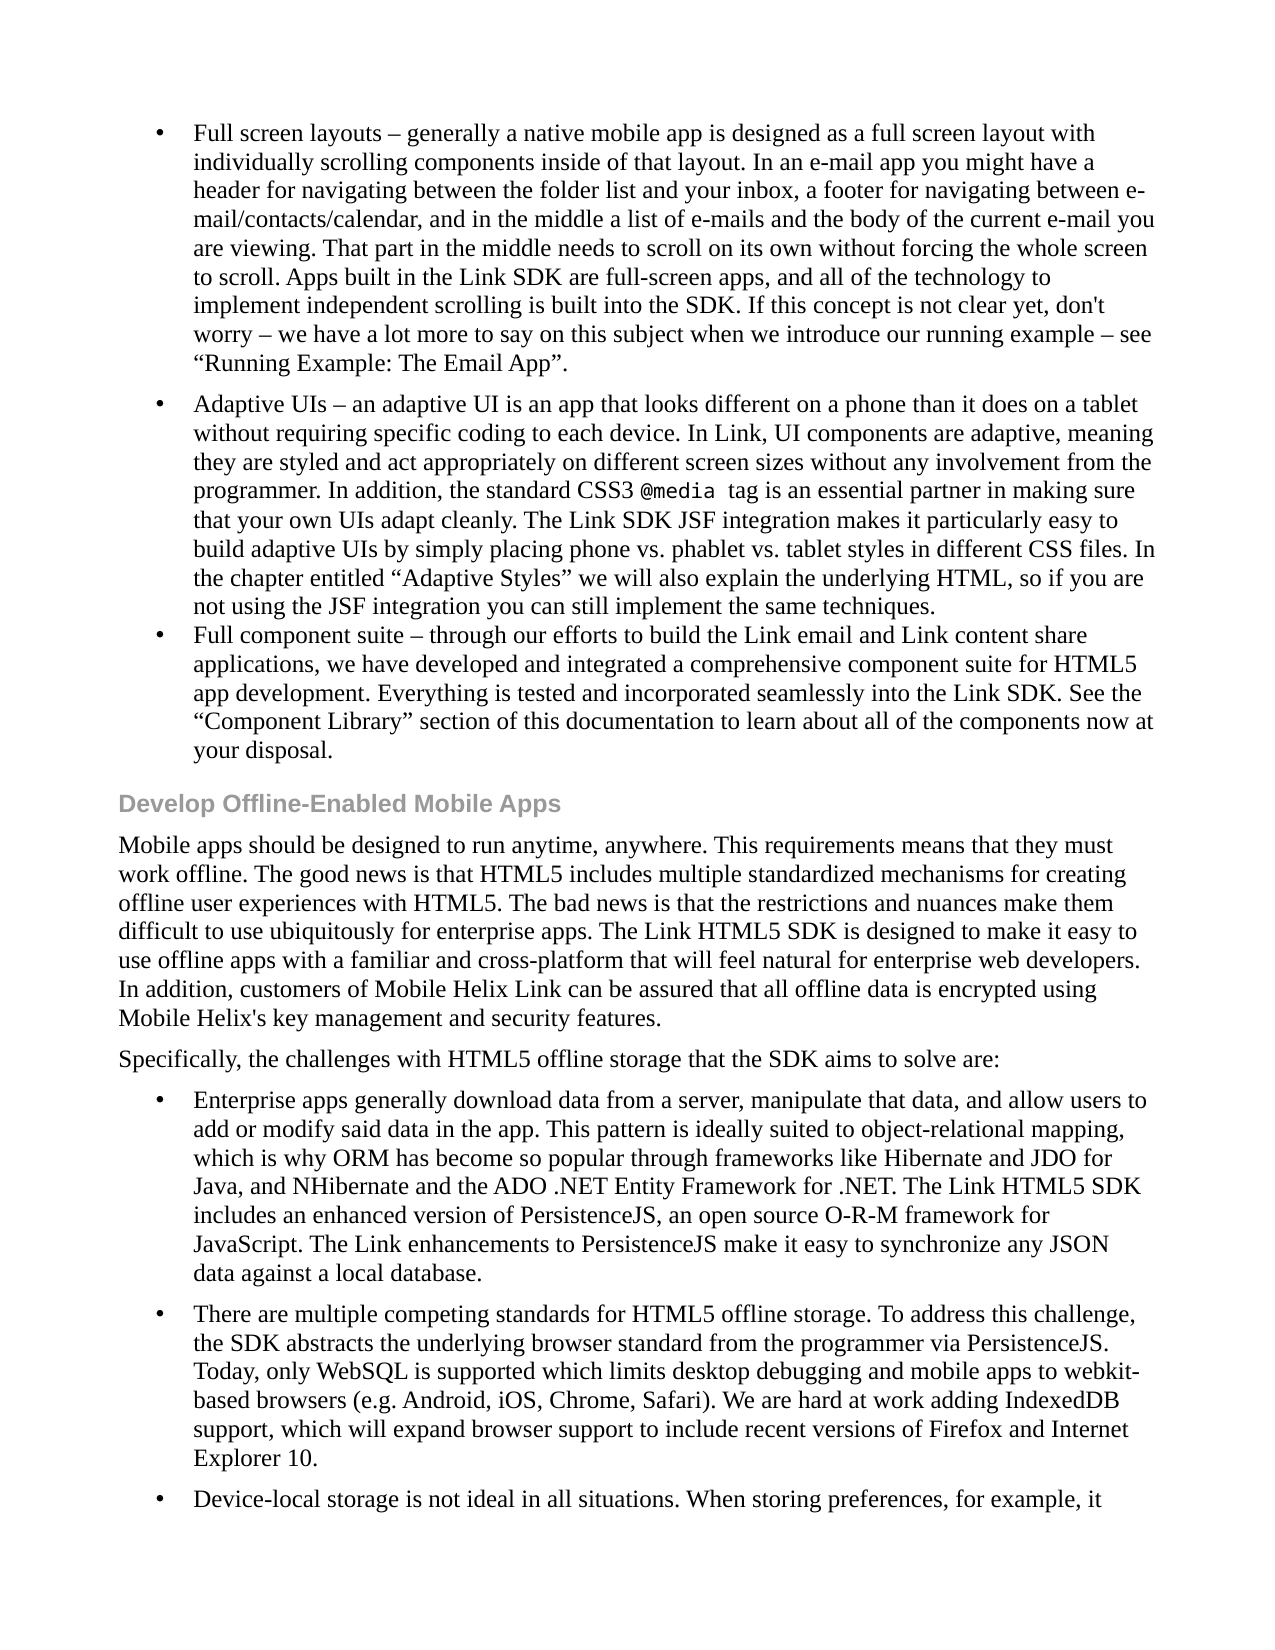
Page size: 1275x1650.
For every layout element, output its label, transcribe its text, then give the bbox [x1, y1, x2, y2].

subtitle Develop Offline-Enabled Mobile Apps [118, 789, 1157, 818]
list Enterprise apps generally download data from a server, manipulate that data, and allow users to add or modify said data in the app. This pattern is ideally suited to object-relational mapping, which is why ORM has become so popular through frameworks like Hibernate and JDO for Java, and NHibernate and the ADO .NET Entity Framework for .NET. The Link HTML5 SDK includes an enhanced version of PersistenceJS, an open source O-R-M framework for JavaScript. The Link enhancements to PersistenceJS make it easy to synchronize any JSON data against a local database. [156, 1085, 1157, 1286]
text Mobile apps should be designed to run anytime, anywhere. This requirements means that they must work offline. The good news is that HTML5 includes multiple standardized mechanisms for creating offline user experiences with HTML5. The bad news is that the restrictions and nuances make them difficult to use ubiquitously for enterprise apps. The Link HTML5 SDK is designed to make it easy to use offline apps with a familiar and cross-platform that will feel natural for enterprise web developers. In addition, customers of Mobile Helix Link can be assured that all offline data is encrypted using Mobile Helix's key management and security features. [118, 830, 1157, 1031]
list Adaptive UIs – an adaptive UI is an app that looks different on a phone than it does on a tablet without requiring specific coding to each device. In Link, UI components are adaptive, meaning they are styled and act appropriately on different screen sizes without any involvement from the programmer. In addition, the standard CSS3 @media tag is an essential partner in making sure that your own UIs adapt cleanly. The Link SDK JSF integration makes it particularly easy to build adaptive UIs by simply placing phone vs. phablet vs. tablet styles in different CSS files. In the chapter entitled “Adaptive Styles” we will also explain the underlying HTML, so if you are not using the JSF integration you can still implement the same techniques. [156, 389, 1157, 620]
text Specifically, the challenges with HTML5 offline storage that the SDK aims to solve are: [118, 1044, 1157, 1073]
list Full component suite – through our efforts to build the Link email and Link content share applications, we have developed and integrated a comprehensive component suite for HTML5 app development. Everything is tested and incorporated seamlessly into the Link SDK. See the “Component Library” section of this documentation to learn about all of the components now at your disposal. [156, 620, 1157, 764]
list Device-local storage is not ideal in all situations. When storing preferences, for example, it [156, 1484, 1157, 1513]
list There are multiple competing standards for HTML5 offline storage. To address this challenge, the SDK abstracts the underlying browser standard from the programmer via PersistenceJS. Today, only WebSQL is supported which limits desktop debugging and mobile apps to webkit-based browsers (e.g. Android, iOS, Chrome, Safari). We are hard at work adding IndexedDB support, which will expand browser support to include recent versions of Firefox and Internet Explorer 10. [156, 1299, 1157, 1471]
list Full screen layouts – generally a native mobile app is designed as a full screen layout with individually scrolling components inside of that layout. In an e-mail app you might have a header for navigating between the folder list and your inbox, a footer for navigating between e-mail/contacts/calendar, and in the middle a list of e-mails and the body of the current e-mail you are viewing. That part in the middle needs to scroll on its own without forcing the whole screen to scroll. Apps built in the Link SDK are full-screen apps, and all of the technology to implement independent scrolling is built into the SDK. If this concept is not clear yet, don't worry – we have a lot more to say on this subject when we introduce our running example – see “Running Example: The Email App”. [156, 118, 1157, 377]
